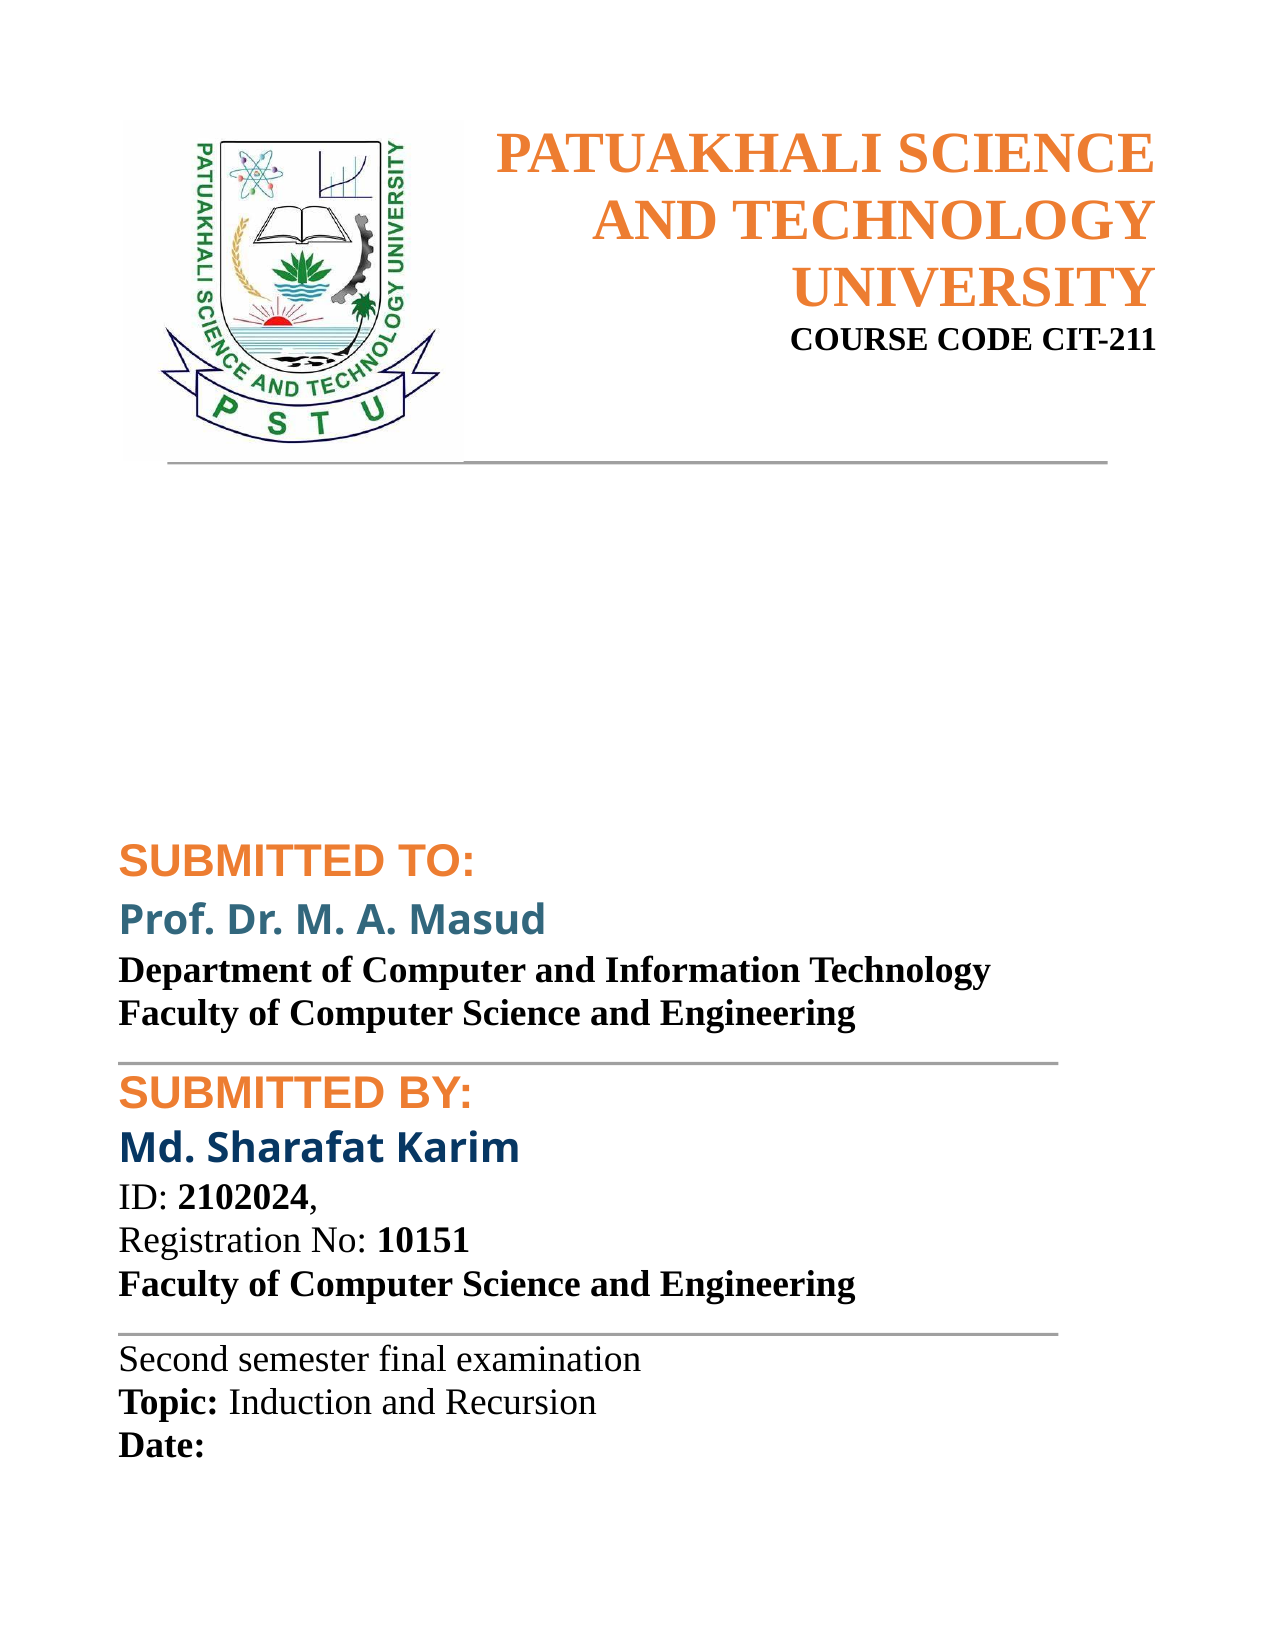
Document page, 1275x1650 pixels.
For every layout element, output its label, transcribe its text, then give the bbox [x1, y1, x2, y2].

picture [122, 120, 464, 462]
subtitle Prof. Dr. M. A. Masud [118, 890, 1157, 947]
text Second semester final examination [118, 1336, 1157, 1379]
text SUBMITTED BY: [118, 1065, 1157, 1118]
text ID: 2102024, [118, 1175, 1157, 1218]
text Md. Sharafat Karim [118, 1118, 1157, 1175]
text Faculty of Computer Science and Engineering [118, 990, 1157, 1033]
text Topic: Induction and Recursion [118, 1379, 1157, 1422]
text Department of Computer and Information Technology [118, 947, 1157, 990]
text PATUAKHALI SCIENCE AND TECHNOLOGY UNIVERSITY [118, 118, 1157, 319]
text SUBMITTED TO: [118, 833, 1157, 886]
text Date: [118, 1422, 1157, 1465]
text COURSE CODE CIT-211 [464, 319, 1157, 358]
text Registration No: 10151 [118, 1218, 1157, 1261]
text Faculty of Computer Science and Engineering [118, 1261, 1157, 1304]
